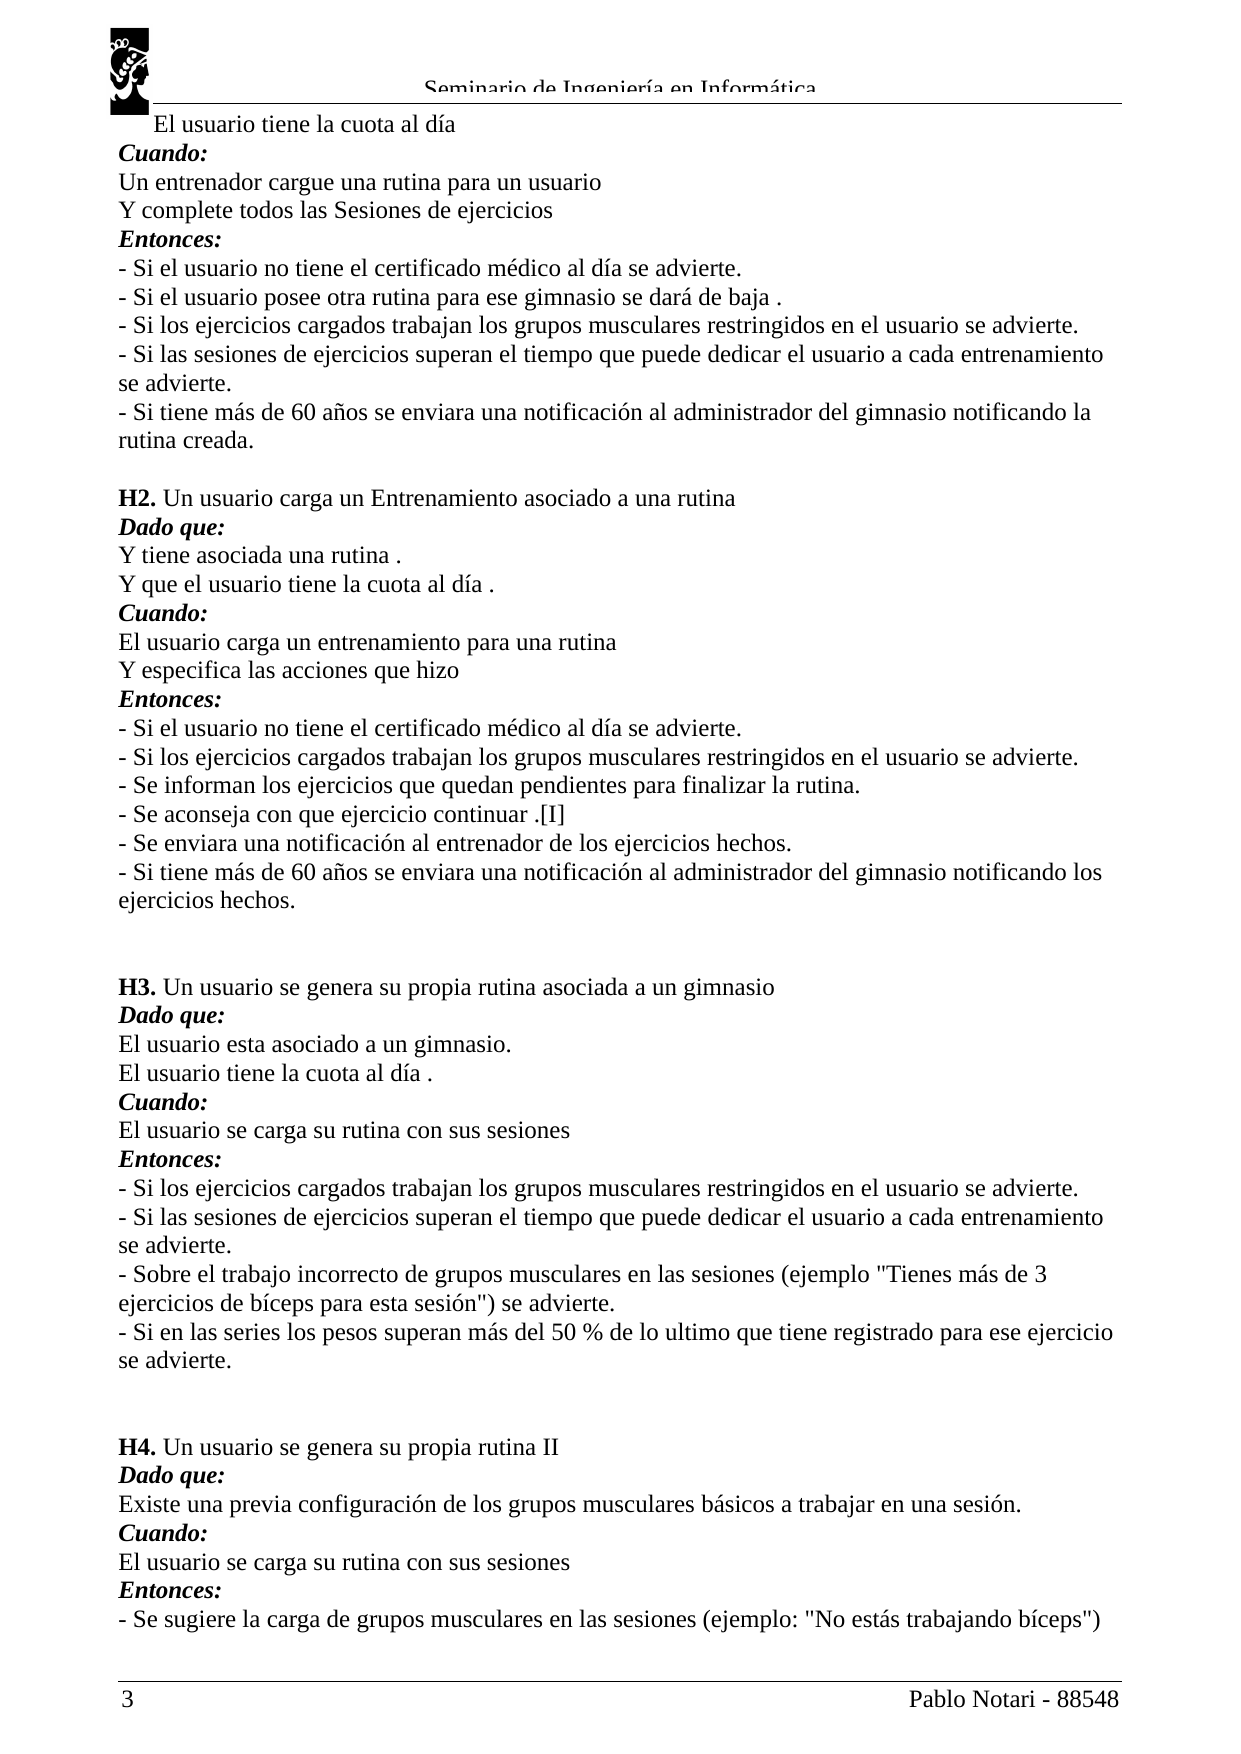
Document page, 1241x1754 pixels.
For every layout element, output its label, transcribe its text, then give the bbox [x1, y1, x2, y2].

text Cuando: [118, 1087, 1122, 1115]
text Un entrenador cargue una rutina para un usuario [118, 167, 1122, 195]
text Cuando: [118, 138, 1122, 167]
text El usuario tiene la cuota al día . [118, 1058, 1122, 1087]
text - Si el usuario no tiene el certificado médico al día se advierte. [118, 713, 1122, 742]
text H4. Un usuario se genera su propia rutina II [118, 1432, 1122, 1460]
text Y tiene asociada una rutina . [118, 540, 1122, 569]
text - Si el usuario posee otra rutina para ese gimnasio se dará de baja . [118, 282, 1122, 310]
text El usuario se carga su rutina con sus sesiones [118, 1115, 1122, 1144]
text Entonces: [118, 224, 1122, 253]
text H3. Un usuario se genera su propia rutina asociada a un gimnasio [118, 972, 1122, 1000]
text Entonces: [118, 1144, 1122, 1173]
text Cuando: [118, 598, 1122, 627]
text Entonces: [118, 1575, 1122, 1604]
text Dado que: [118, 1000, 1122, 1029]
text Entonces: [118, 684, 1122, 713]
text - Se aconseja con que ejercicio continuar .[I] [118, 799, 1122, 828]
picture [106, 24, 153, 119]
text - Si el usuario no tiene el certificado médico al día se advierte. [118, 253, 1122, 282]
text - Si las sesiones de ejercicios superan el tiempo que puede dedicar el usuario a cada entrenamiento se advierte. [118, 1202, 1122, 1259]
text Cuando: [118, 1518, 1122, 1547]
text Y especifica las acciones que hizo [118, 655, 1122, 684]
text Dado que: [118, 1460, 1122, 1489]
text - Se enviara una notificación al entrenador de los ejercicios hechos. [118, 828, 1122, 857]
text Y que el usuario tiene la cuota al día . [118, 569, 1122, 598]
text El usuario carga un entrenamiento para una rutina [118, 627, 1122, 655]
text Dado que: [118, 512, 1122, 540]
text El usuario se carga su rutina con sus sesiones [118, 1547, 1122, 1575]
text El usuario tiene la cuota al día [118, 109, 1122, 138]
text - Si las sesiones de ejercicios superan el tiempo que puede dedicar el usuario a cada entrenamiento se advierte. [118, 339, 1122, 397]
text Existe una previa configuración de los grupos musculares básicos a trabajar en una sesión. [118, 1489, 1122, 1518]
text - Si en las series los pesos superan más del 50 % de lo ultimo que tiene registrado para ese ejercicio se advierte. [118, 1317, 1122, 1374]
text - Se informan los ejercicios que quedan pendientes para finalizar la rutina. [118, 770, 1122, 799]
text - Si los ejercicios cargados trabajan los grupos musculares restringidos en el usuario se advierte. [118, 742, 1122, 770]
text - Si tiene más de 60 años se enviara una notificación al administrador del gimnasio notificando los ejercicios hechos. [118, 857, 1122, 914]
text - Sobre el trabajo incorrecto de grupos musculares en las sesiones (ejemplo "Tienes más de 3 ejercicios de bíceps para esta sesión") se advierte. [118, 1259, 1122, 1317]
text - Si los ejercicios cargados trabajan los grupos musculares restringidos en el usuario se advierte. [118, 1173, 1122, 1202]
text Y complete todos las Sesiones de ejercicios [118, 195, 1122, 224]
text - Si tiene más de 60 años se enviara una notificación al administrador del gimnasio notificando la rutina creada. [118, 397, 1122, 454]
text - Se sugiere la carga de grupos musculares en las sesiones (ejemplo: "No estás trabajando bíceps") [118, 1604, 1122, 1633]
text El usuario esta asociado a un gimnasio. [118, 1029, 1122, 1058]
text - Si los ejercicios cargados trabajan los grupos musculares restringidos en el usuario se advierte. [118, 310, 1122, 339]
text H2. Un usuario carga un Entrenamiento asociado a una rutina [118, 483, 1122, 512]
